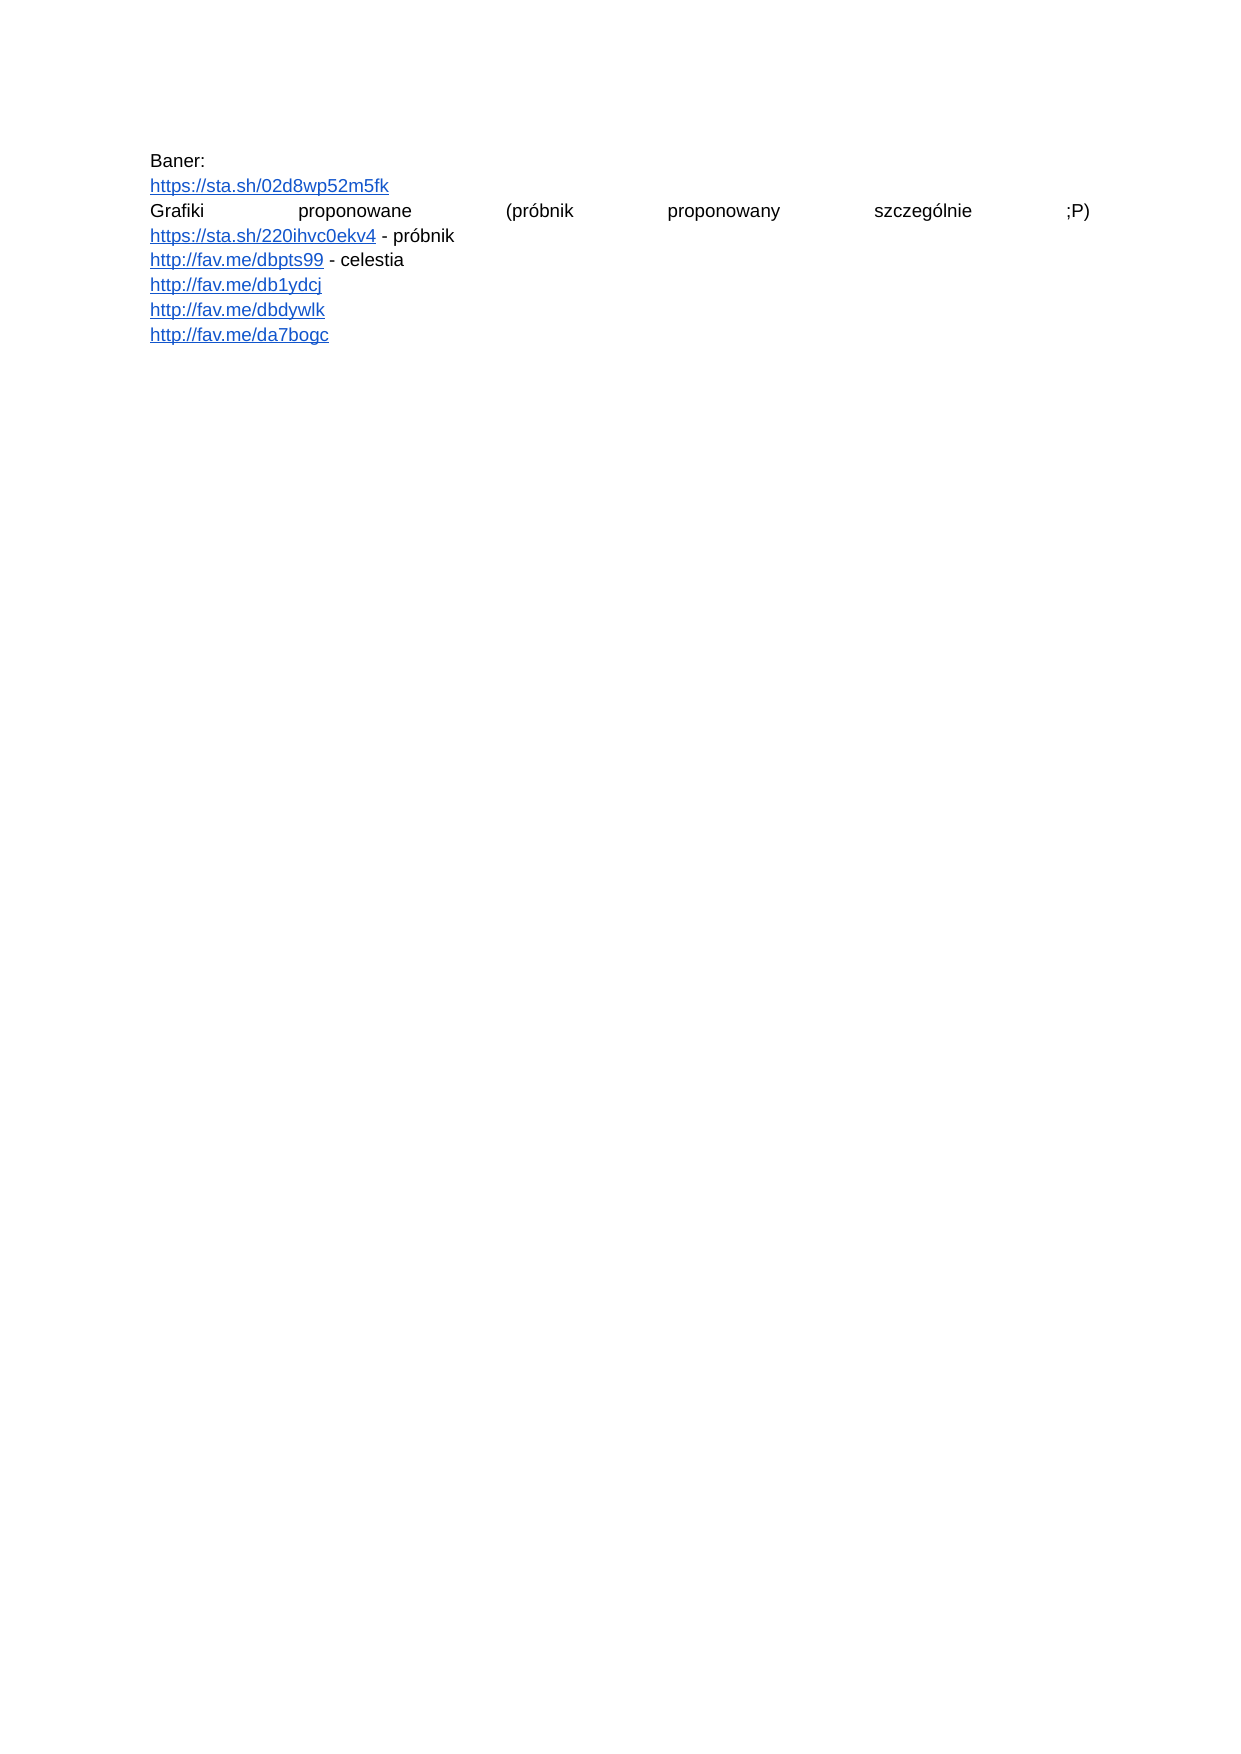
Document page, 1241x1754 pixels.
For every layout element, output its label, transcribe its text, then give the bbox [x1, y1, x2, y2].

text Baner: https://sta.sh/02d8wp52m5fk [150, 150, 1090, 196]
text http://fav.me/dbpts99 - celestia [150, 249, 1090, 271]
text Grafiki proponowane (próbnik proponowany szczególnie ;P) https://sta.sh/220ihvc0ekv4 - próbnik [150, 199, 1090, 246]
text http://fav.me/db1ydcj [150, 274, 1090, 296]
text http://fav.me/da7bogc [150, 323, 1090, 345]
text http://fav.me/dbdywlk [150, 299, 1090, 320]
